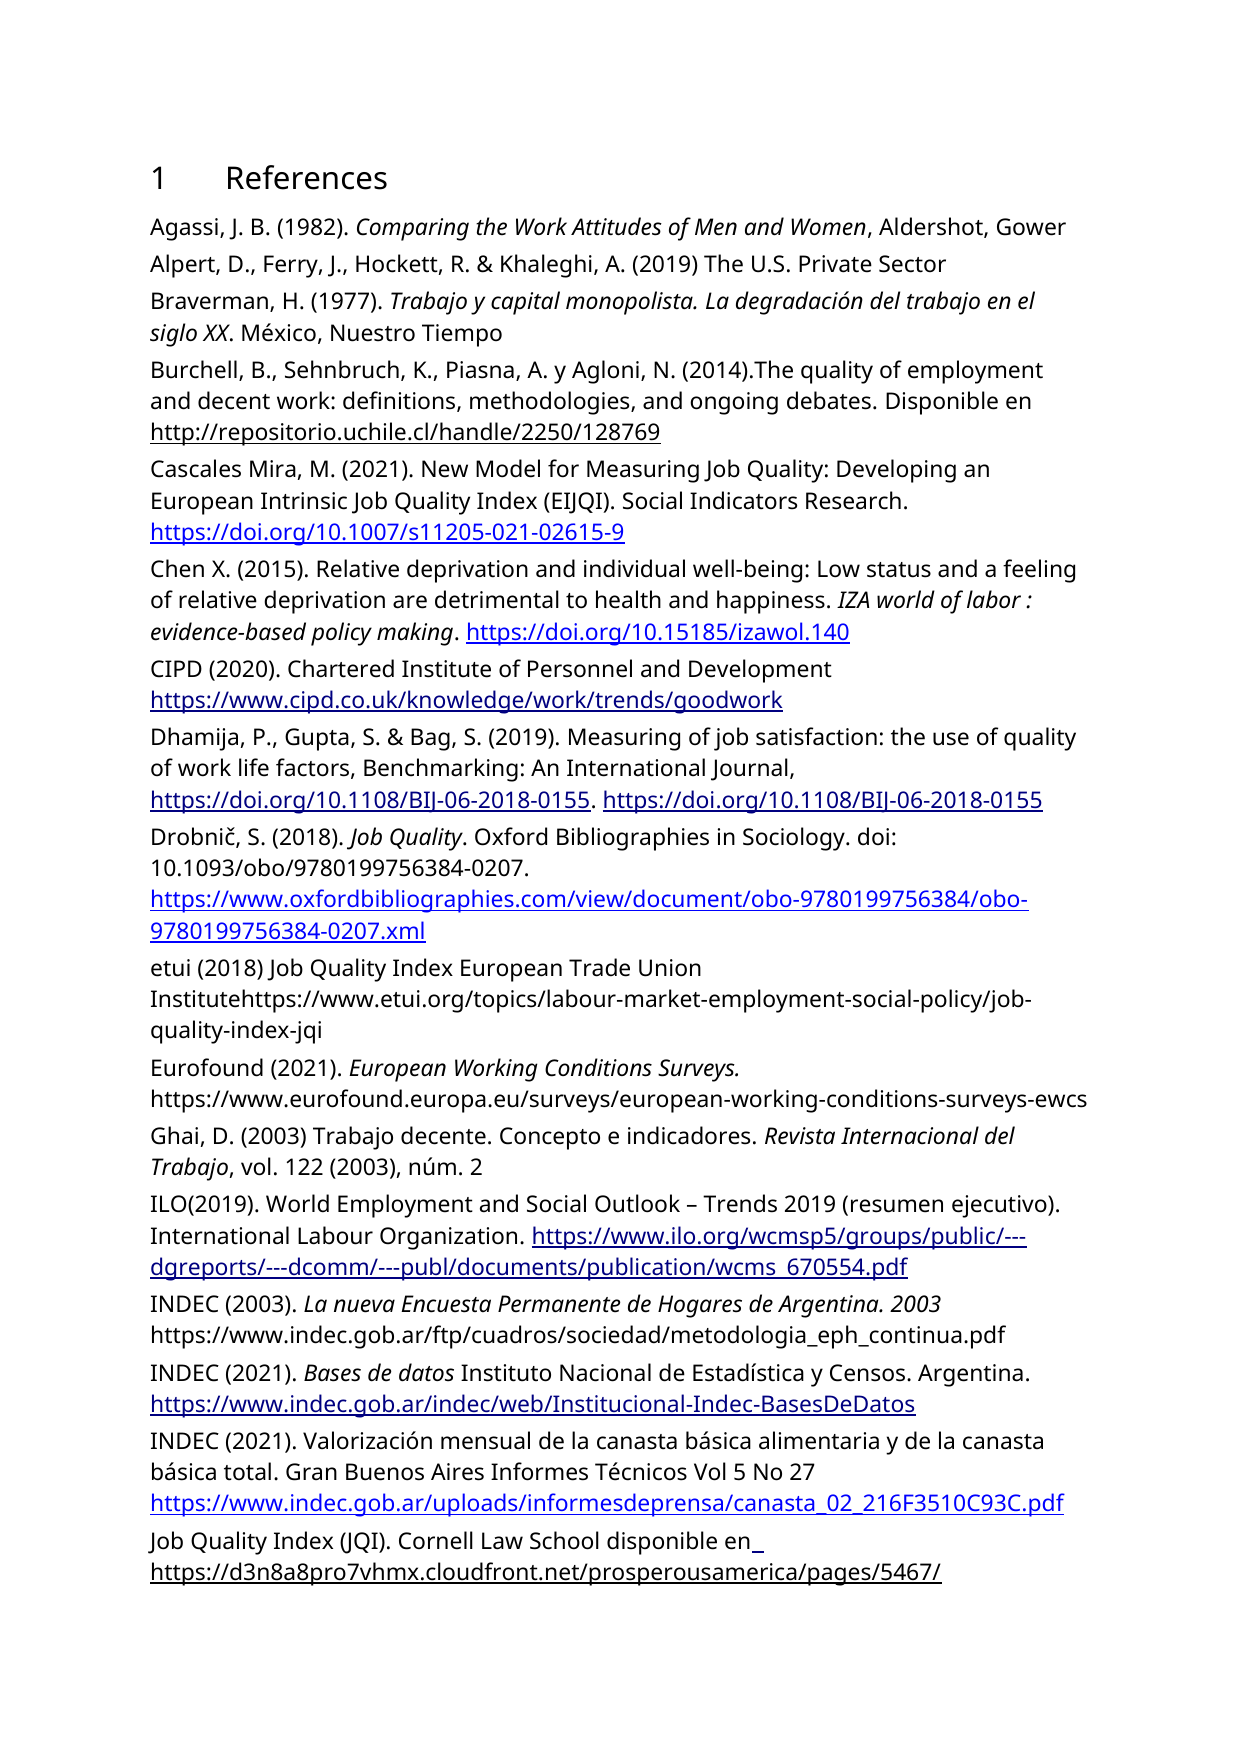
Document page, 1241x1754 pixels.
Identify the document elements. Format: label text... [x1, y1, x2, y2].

text etui (2018) Job Quality Index European Trade Union Institutehttps://www.etui.org/topics/labour-market-employment-social-policy/job-quality-index-jqi [150, 952, 1090, 1046]
text Braverman, H. (1977). Trabajo y capital monopolista. La degradación del trabajo en el siglo XX. México, Nuestro Tiempo [150, 285, 1090, 348]
text Dhamija, P., Gupta, S. & Bag, S. (2019). Measuring of job satisfaction: the use of quality of work life factors, Benchmarking: An International Journal, https://doi.org/10.1108/BIJ-06-2018-0155. https://doi.org/10.1108/BIJ-06-2018-0155 [150, 721, 1090, 815]
text Cascales Mira, M. (2021). New Model for Measuring Job Quality: Developing an European Intrinsic Job Quality Index (EIJQI). Social Indicators Research. https://doi.org/10.1007/s11205-021-02615-9 [150, 453, 1090, 547]
text INDEC (2003). La nueva Encuesta Permanente de Hogares de Argentina. 2003 https://www.indec.gob.ar/ftp/cuadros/sociedad/metodologia_eph_continua.pdf [150, 1288, 1090, 1351]
text Job Quality Index (JQI). Cornell Law School disponible en https://d3n8a8pro7vhmx.cloudfront.net/prosperousamerica/pages/5467/ [150, 1524, 1090, 1587]
text ILO(2019). World Employment and Social Outlook – Trends 2019 (resumen ejecutivo). International Labour Organization. https://www.ilo.org/wcmsp5/groups/public/---dgreports/---dcomm/---publ/documents/publication/wcms_670554.pdf [150, 1188, 1090, 1282]
subtitle References [150, 156, 1090, 198]
text INDEC (2021). Valorización mensual de la canasta básica alimentaria y de la canasta básica total. Gran Buenos Aires Informes Técnicos Vol 5 No 27 https://www.indec.gob.ar/uploads/informesdeprensa/canasta_02_216F3510C93C.pdf [150, 1425, 1090, 1519]
text CIPD (2020). Chartered Institute of Personnel and Development https://www.cipd.co.uk/knowledge/work/trends/goodwork [150, 653, 1090, 715]
text Agassi, J. B. (1982). Comparing the Work Attitudes of Men and Women, Aldershot, Gower [150, 211, 1090, 242]
text Chen X. (2015). Relative deprivation and individual well-being: Low status and a feeling of relative deprivation are detrimental to health and happiness. IZA world of labor : evidence-based policy making. https://doi.org/10.15185/izawol.140 [150, 553, 1090, 647]
text Burchell, B., Sehnbruch, K., Piasna, A. y Agloni, N. (2014).The quality of employment and decent work: definitions, methodologies, and ongoing debates. Disponible en http://repositorio.uchile.cl/handle/2250/128769 [150, 354, 1090, 447]
text INDEC (2021). Bases de datos Instituto Nacional de Estadística y Censos. Argentina. https://www.indec.gob.ar/indec/web/Institucional-Indec-BasesDeDatos [150, 1356, 1090, 1419]
text Ghai, D. (2003) Trabajo decente. Concepto e indicadores. Revista Internacional del Trabajo, vol. 122 (2003), núm. 2 [150, 1120, 1090, 1182]
text Alpert, D., Ferry, J., Hockett, R. & Khaleghi, A. (2019) The U.S. Private Sector [150, 248, 1090, 279]
text Drobnič, S. (2018). Job Quality. Oxford Bibliographies in Sociology. doi: 10.1093/obo/9780199756384-0207. https://www.oxfordbibliographies.com/view/document/obo-9780199756384/obo-9780199756384-0207.xml [150, 821, 1090, 946]
text Eurofound (2021). European Working Conditions Surveys. https://www.eurofound.europa.eu/surveys/european-working-conditions-surveys-ewcs [150, 1051, 1090, 1114]
